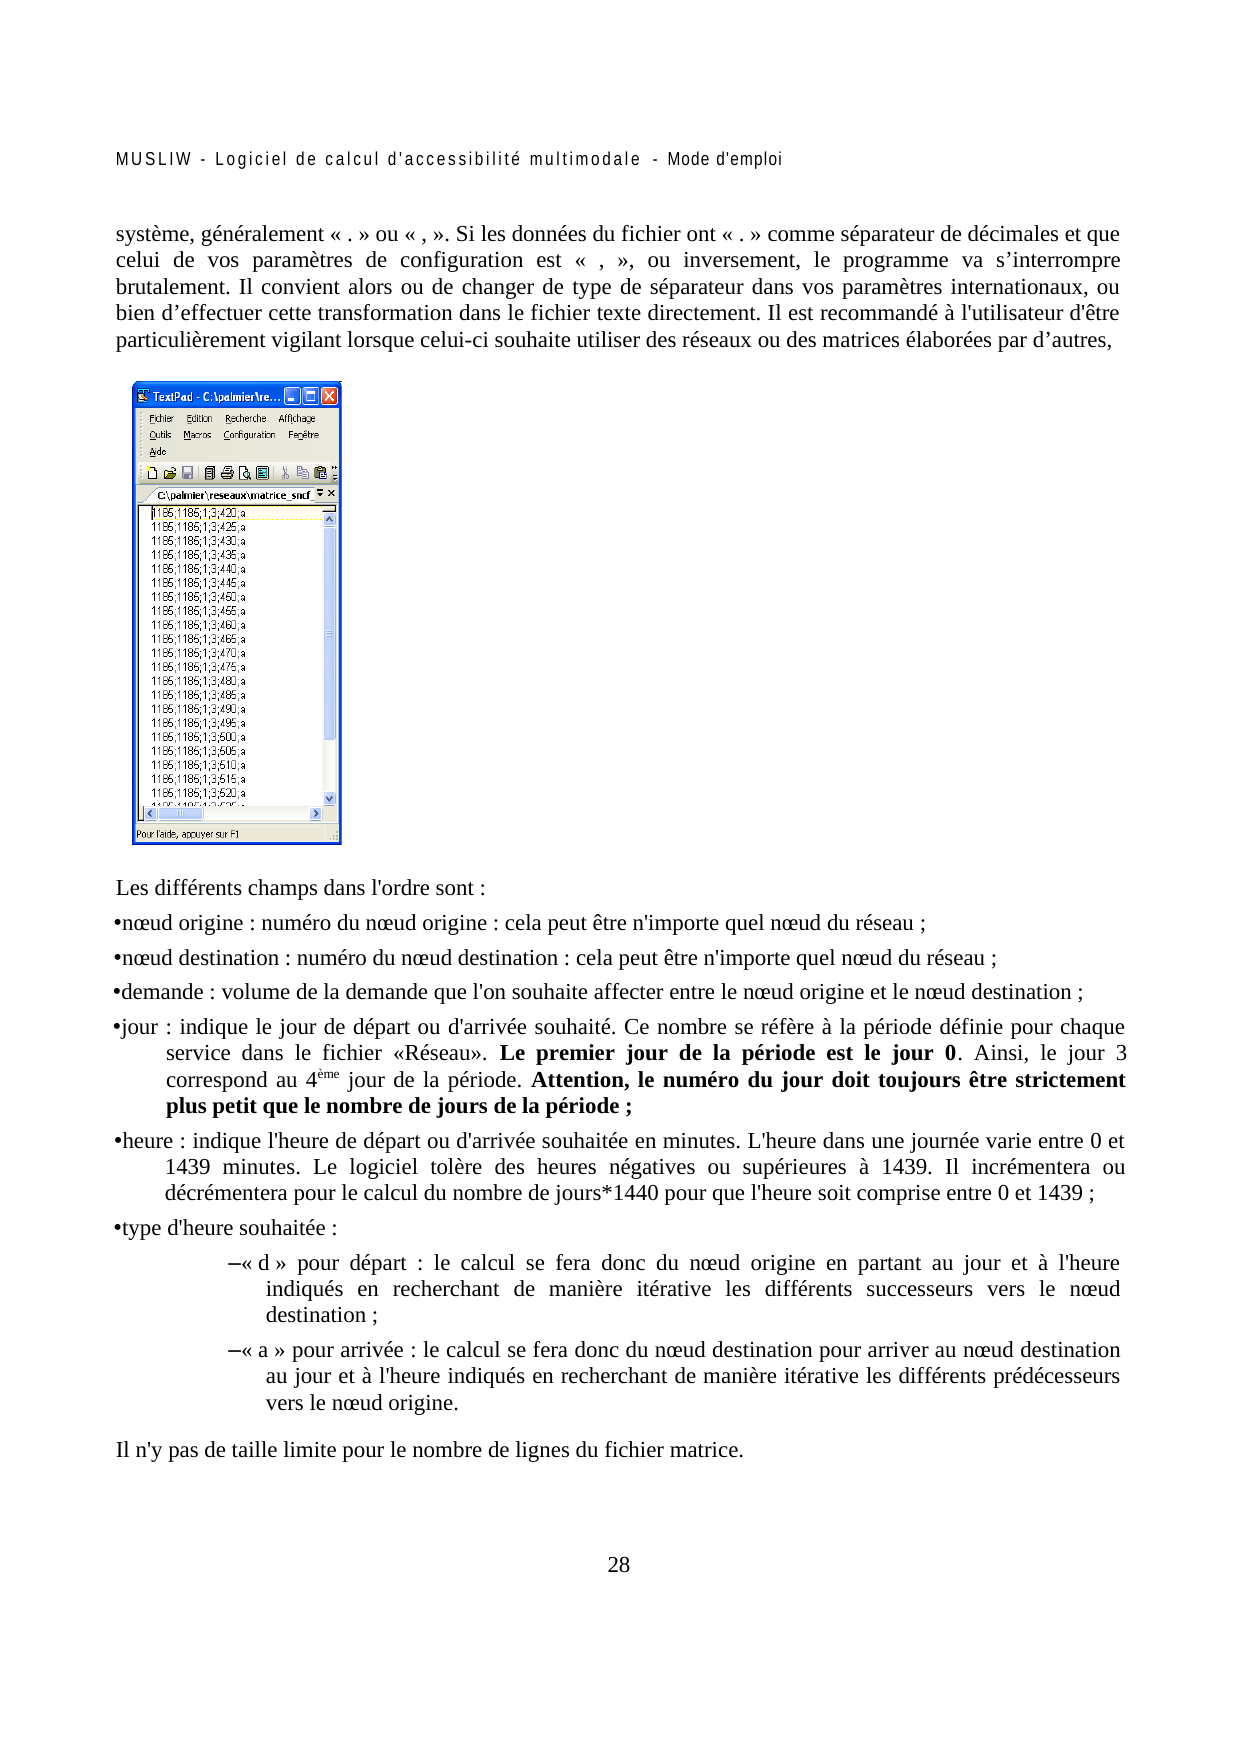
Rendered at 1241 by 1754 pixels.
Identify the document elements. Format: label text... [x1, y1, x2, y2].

list « a » pour arrivée : le calcul se fera donc du nœud destination pour arriver au nœud destination au jour et à l'heure indiqués en recherchant de manière itérative les différents prédécesseurs vers le nœud origine. [228, 1336, 1122, 1415]
list jour : indique le jour de départ ou d'arrivée souhaité. Ce nombre se réfère à la période définie pour chaque service dans le fichier «Réseau». Le premier jour de la période est le jour 0. Ainsi, le jour 3 correspond au 4ème jour de la période. Attention, le numéro du jour doit toujours être strictement plus petit que le nombre de jours de la période ; [113, 1013, 1127, 1118]
text Les différents champs dans l'ordre sont : [116, 874, 1122, 901]
list « d » pour départ : le calcul se fera donc du nœud origine en partant au jour et à l'heure indiqués en recherchant de manière itérative les différents successeurs vers le nœud destination ; [228, 1249, 1122, 1328]
list type d'heure souhaitée : [114, 1214, 1127, 1240]
text Il n'y pas de taille limite pour le nombre de lignes du fichier matrice. [116, 1436, 1122, 1462]
picture [132, 381, 342, 845]
list demande : volume de la demande que l'on souhaite affecter entre le nœud origine et le nœud destination ; [113, 978, 1127, 1004]
list nœud destination : numéro du nœud destination : cela peut être n'importe quel nœud du réseau ; [114, 943, 1127, 970]
text système, généralement « . » ou « , ». Si les données du fichier ont « . » comme séparateur de décimales et que celui de vos paramètres de configuration est « , », ou inversement, le programme va s’interrompre brutalement. Il convient alors ou de changer de type de séparateur dans vos paramètres internationaux, ou bien d’effectuer cette transformation dans le fichier texte directement. Il est recommandé à l'utilisateur d'être particulièrement vigilant lorsque celui-ci souhaite utiliser des réseaux ou des matrices élaborées par d’autres, [116, 220, 1122, 352]
list heure : indique l'heure de départ ou d'arrivée souhaitée en minutes. L'heure dans une journée varie entre 0 et 1439 minutes. Le logiciel tolère des heures négatives ou supérieures à 1439. Il incrémentera ou décrémentera pour le calcul du nombre de jours*1440 pour que l'heure soit comprise entre 0 et 1439 ; [114, 1127, 1127, 1206]
list nœud origine : numéro du nœud origine : cela peut être n'importe quel nœud du réseau ; [114, 909, 1127, 935]
